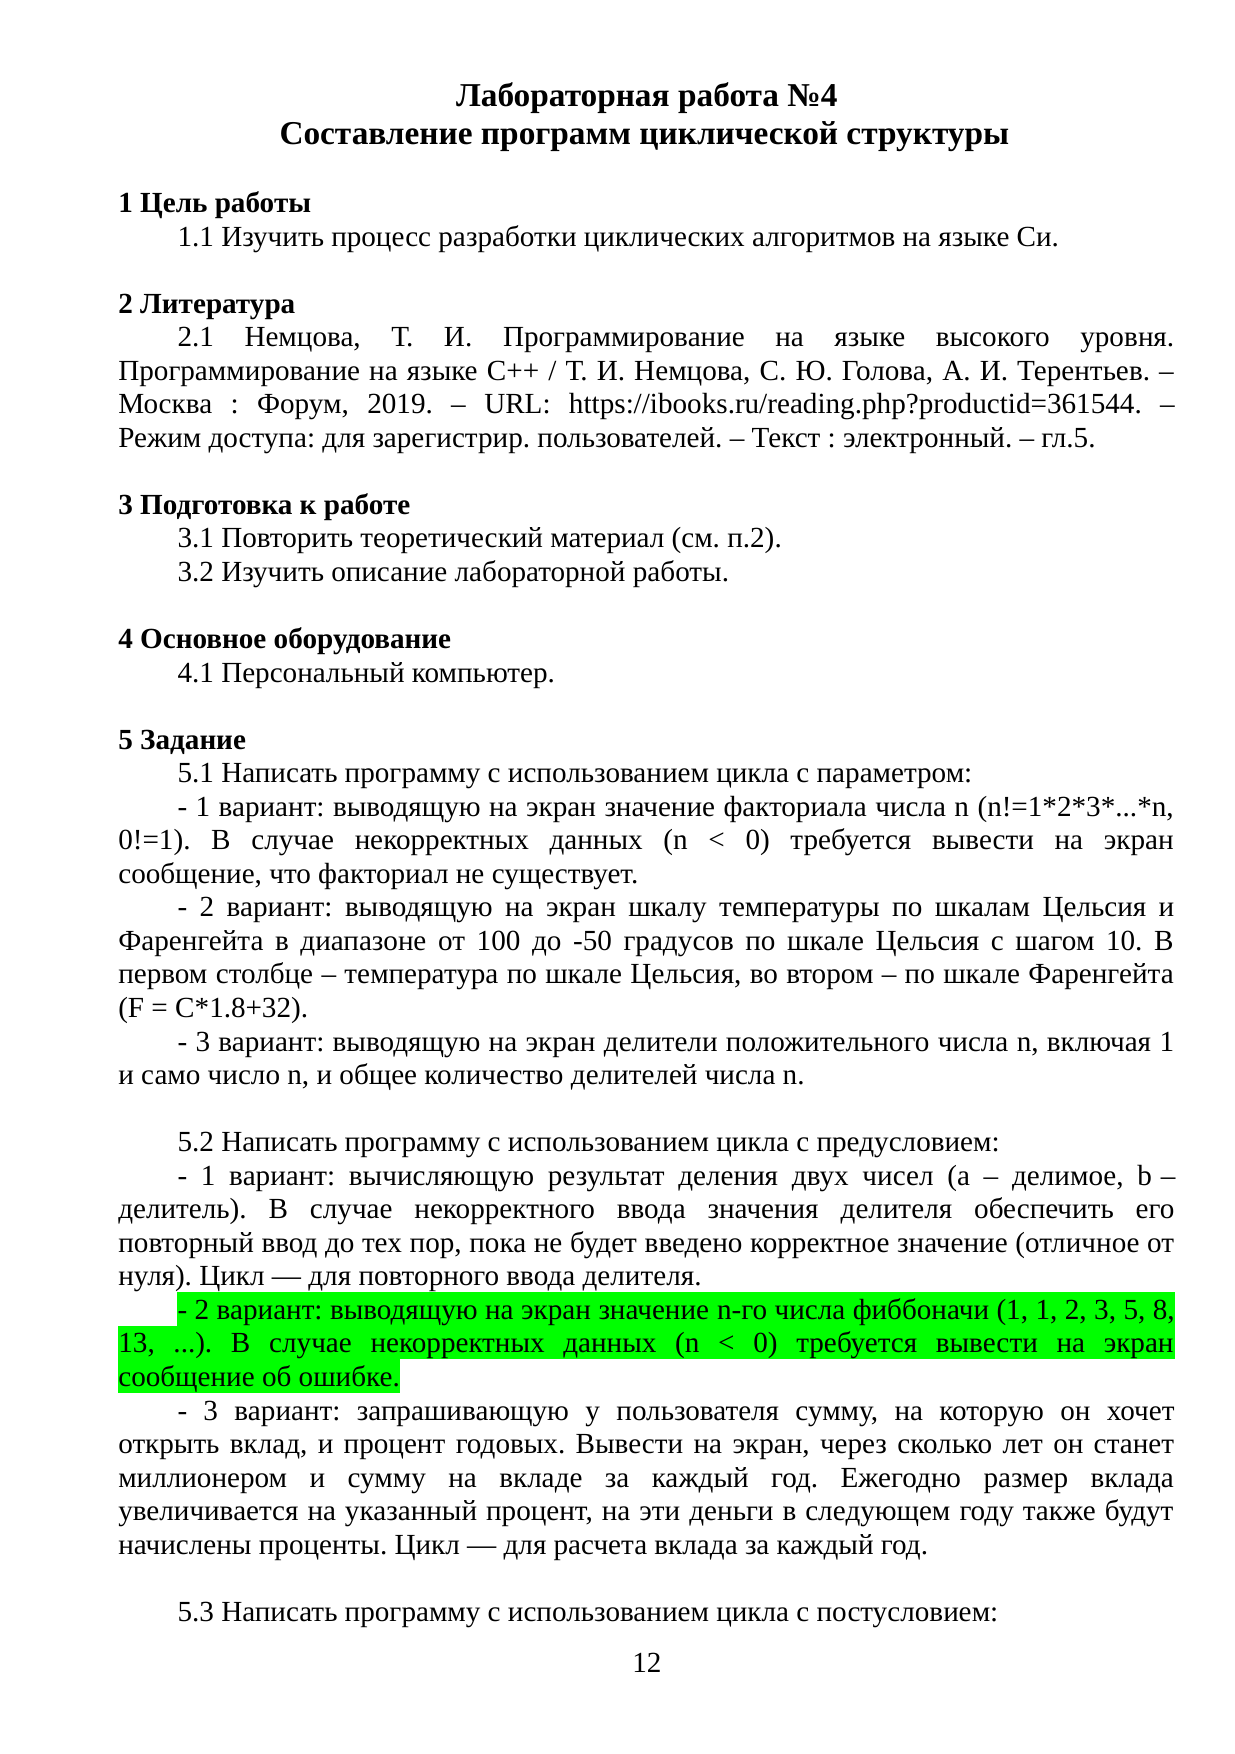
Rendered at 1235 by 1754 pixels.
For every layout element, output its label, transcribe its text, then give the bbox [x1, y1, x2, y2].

text 4 Основное оборудование [118, 621, 1175, 655]
text 2 Литература [118, 286, 1175, 319]
text 4.1 Персональный компьютер. [118, 655, 1175, 688]
text - 3 вариант: выводящую на экран делители положительного числа n, включая 1 и само число n, и общее количество делителей числа n. [118, 1024, 1175, 1091]
text 5.2 Написать программу с использованием цикла с предусловием: [118, 1124, 1175, 1158]
text 1 Цель работы [118, 185, 1175, 219]
text 1.1 Изучить процесс разработки циклических алгоритмов на языке Cи. [118, 219, 1175, 252]
text - 2 вариант: выводящую на экран значение n-го числа фиббоначи (1, 1, 2, 3, 5, 8, 13, ...). В случае некорректных данных (n < 0) требуется вывести на экран сообщение об ошибке. [118, 1292, 1175, 1393]
text 3.2 Изучить описание лабораторной работы. [118, 554, 1175, 588]
text 5 Задание [118, 722, 1175, 755]
text - 2 вариант: выводящую на экран шкалу температуры по шкалам Цельсия и Фаренгейта в диапазоне от 100 до -50 градусов по шкале Цельсия с шагом 10. В первом столбце – температура по шкале Цельсия, во втором – по шкале Фаренгейта (F = C*1.8+32). [118, 889, 1175, 1024]
text Лабораторная работа №4 [118, 75, 1175, 113]
text - 3 вариант: запрашивающую у пользователя сумму, на которую он хочет открыть вклад, и процент годовых. Вывести на экран, через сколько лет он станет миллионером и сумму на вкладе за каждый год. Ежегодно размер вклада увеличивается на указанный процент, на эти деньги в следующем году также будут начислены проценты. Цикл — для расчета вклада за каждый год. [118, 1393, 1175, 1560]
text 5.1 Написать программу с использованием цикла с параметром: [118, 755, 1175, 789]
text Составление программ циклической структуры [118, 113, 1171, 152]
text - 1 вариант: выводящую на экран значение факториала числа n (n!=1*2*3*...*n, 0!=1). В случае некорректных данных (n < 0) требуется вывести на экран сообщение, что факториал не существует. [118, 789, 1175, 889]
text 3.1 Повторить теоретический материал (см. п.2). [118, 521, 1175, 554]
text - 1 вариант: вычисляющую результат деления двух чисел (a – делимое, b – делитель). В случае некорректного ввода значения делителя обеспечить его повторный ввод до тех пор, пока не будет введено корректное значение (отличное от нуля). Цикл — для повторного ввода делителя. [118, 1158, 1175, 1292]
text 2.1 Немцова, Т. И. Программирование на языке высокого уровня. Программирование на языке С++ / Т. И. Немцова, С. Ю. Голова, А. И. Терентьев. – Москва : Форум, 2019. – URL: https://ibooks.ru/reading.php?productid=361544. – Режим доступа: для зарегистрир. пользователей. – Текст : электронный. – гл.5. [118, 319, 1175, 453]
text 3 Подготовка к работе [118, 487, 1175, 521]
text 5.3 Написать программу с использованием цикла с постусловием: [118, 1594, 1175, 1627]
